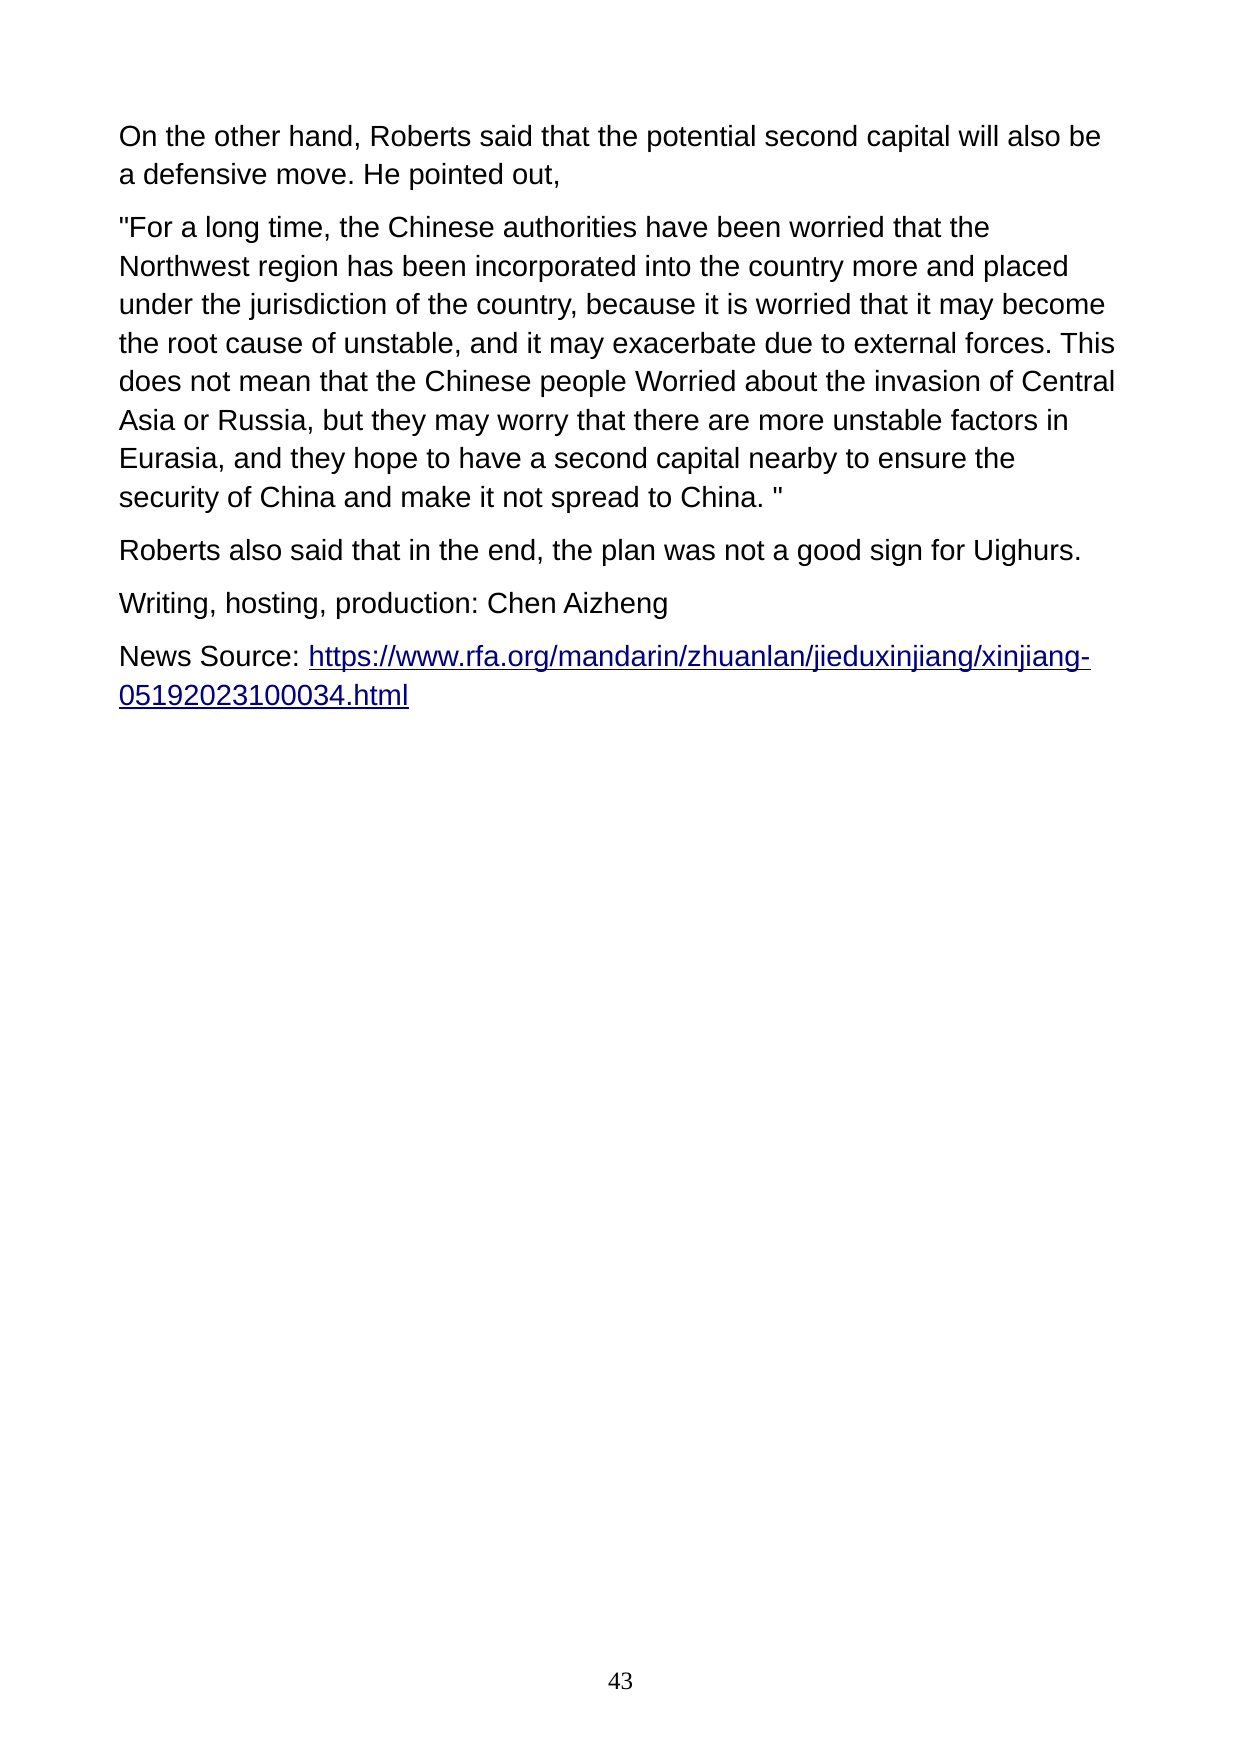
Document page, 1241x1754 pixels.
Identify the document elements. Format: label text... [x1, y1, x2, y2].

text Writing, hosting, production: Chen Aizheng [118, 586, 1122, 620]
text Roberts also said that in the end, the plan was not a good sign for Uighurs. [118, 533, 1122, 567]
text On the other hand, Roberts said that the potential second capital will also be a defensive move. He pointed out, [118, 118, 1122, 191]
text News Source: https://www.rfa.org/mandarin/zhuanlan/jieduxinjiang/xinjiang-05192023100034.html [118, 639, 1122, 711]
text "For a long time, the Chinese authorities have been worried that the Northwest region has been incorporated into the country more and placed under the jurisdiction of the country, because it is worried that it may become the root cause of unstable, and it may exacerbate due to external forces. This does not mean that the Chinese people Worried about the invasion of Central Asia or Russia, but they may worry that there are more unstable factors in Eurasia, and they hope to have a second capital nearby to ensure the security of China and make it not spread to China. " [118, 210, 1122, 513]
